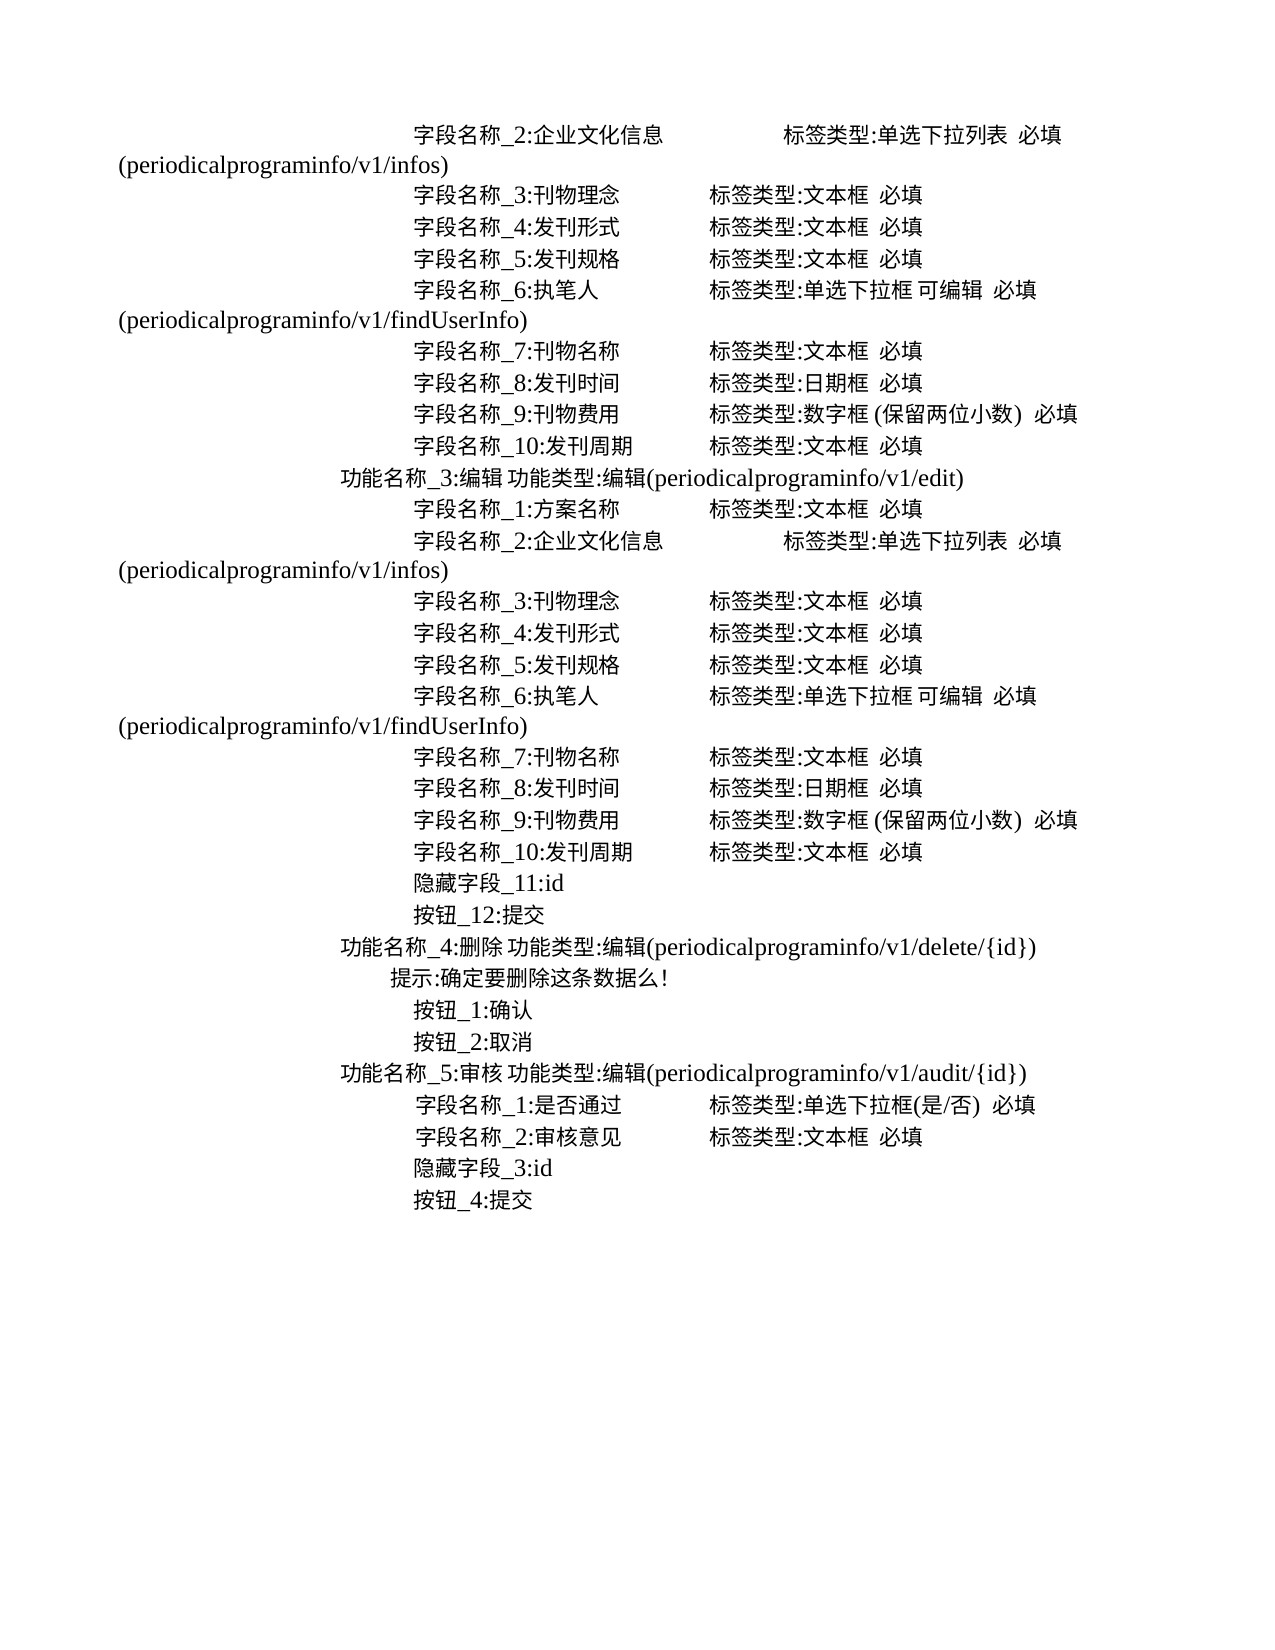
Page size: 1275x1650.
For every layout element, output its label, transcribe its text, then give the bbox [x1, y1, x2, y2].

text 字段名称_6:执笔人 标签类型:单选下拉框 可编辑 必填 [118, 273, 1157, 305]
text 字段名称_10:发刊周期 标签类型:文本框 必填 [118, 429, 1157, 461]
text 功能名称_5:审核 功能类型:编辑(periodicalprograminfo/v1/audit/{id}) [118, 1056, 1157, 1088]
text 字段名称_2:企业文化信息 标签类型:单选下拉列表 必填 [118, 118, 1157, 150]
text 字段名称_7:刊物名称 标签类型:文本框 必填 [118, 740, 1157, 771]
text 字段名称_1:方案名称 标签类型:文本框 必填 [118, 492, 1157, 524]
text 隐藏字段_3:id [118, 1151, 1157, 1183]
text 隐藏字段_11:id [118, 866, 1157, 898]
text 功能名称_3:编辑 功能类型:编辑(periodicalprograminfo/v1/edit) [118, 461, 1157, 492]
text (periodicalprograminfo/v1/infos) [118, 556, 1157, 584]
text 按钮_12:提交 [118, 898, 1157, 930]
text 字段名称_4:发刊形式 标签类型:文本框 必填 [118, 210, 1157, 242]
text 字段名称_2:审核意见 标签类型:文本框 必填 [118, 1120, 1157, 1151]
text 字段名称_9:刊物费用 标签类型:数字框 (保留两位小数) 必填 [118, 397, 1157, 429]
text 字段名称_9:刊物费用 标签类型:数字框 (保留两位小数) 必填 [118, 803, 1157, 835]
text 字段名称_5:发刊规格 标签类型:文本框 必填 [118, 648, 1157, 679]
text 字段名称_2:企业文化信息 标签类型:单选下拉列表 必填 [118, 524, 1157, 556]
text 功能名称_4:删除 功能类型:编辑(periodicalprograminfo/v1/delete/{id}) [118, 930, 1157, 961]
text 字段名称_5:发刊规格 标签类型:文本框 必填 [118, 242, 1157, 273]
text 字段名称_7:刊物名称 标签类型:文本框 必填 [118, 334, 1157, 366]
text 字段名称_10:发刊周期 标签类型:文本框 必填 [118, 835, 1157, 866]
text 字段名称_8:发刊时间 标签类型:日期框 必填 [118, 771, 1157, 803]
text 字段名称_3:刊物理念 标签类型:文本框 必填 [118, 178, 1157, 210]
text 按钮_2:取消 [118, 1025, 1157, 1056]
text 字段名称_8:发刊时间 标签类型:日期框 必填 [118, 366, 1157, 397]
text (periodicalprograminfo/v1/infos) [118, 150, 1157, 178]
text 按钮_1:确认 [118, 993, 1157, 1025]
text (periodicalprograminfo/v1/findUserInfo) [118, 711, 1157, 740]
text 字段名称_1:是否通过 标签类型:单选下拉框(是/否) 必填 [118, 1088, 1157, 1120]
text 字段名称_6:执笔人 标签类型:单选下拉框 可编辑 必填 [118, 679, 1157, 711]
text 按钮_4:提交 [118, 1183, 1157, 1215]
text (periodicalprograminfo/v1/findUserInfo) [118, 305, 1157, 334]
text 提示:确定要删除这条数据么！ [118, 961, 1157, 993]
text 字段名称_3:刊物理念 标签类型:文本框 必填 [118, 584, 1157, 616]
text 字段名称_4:发刊形式 标签类型:文本框 必填 [118, 616, 1157, 648]
